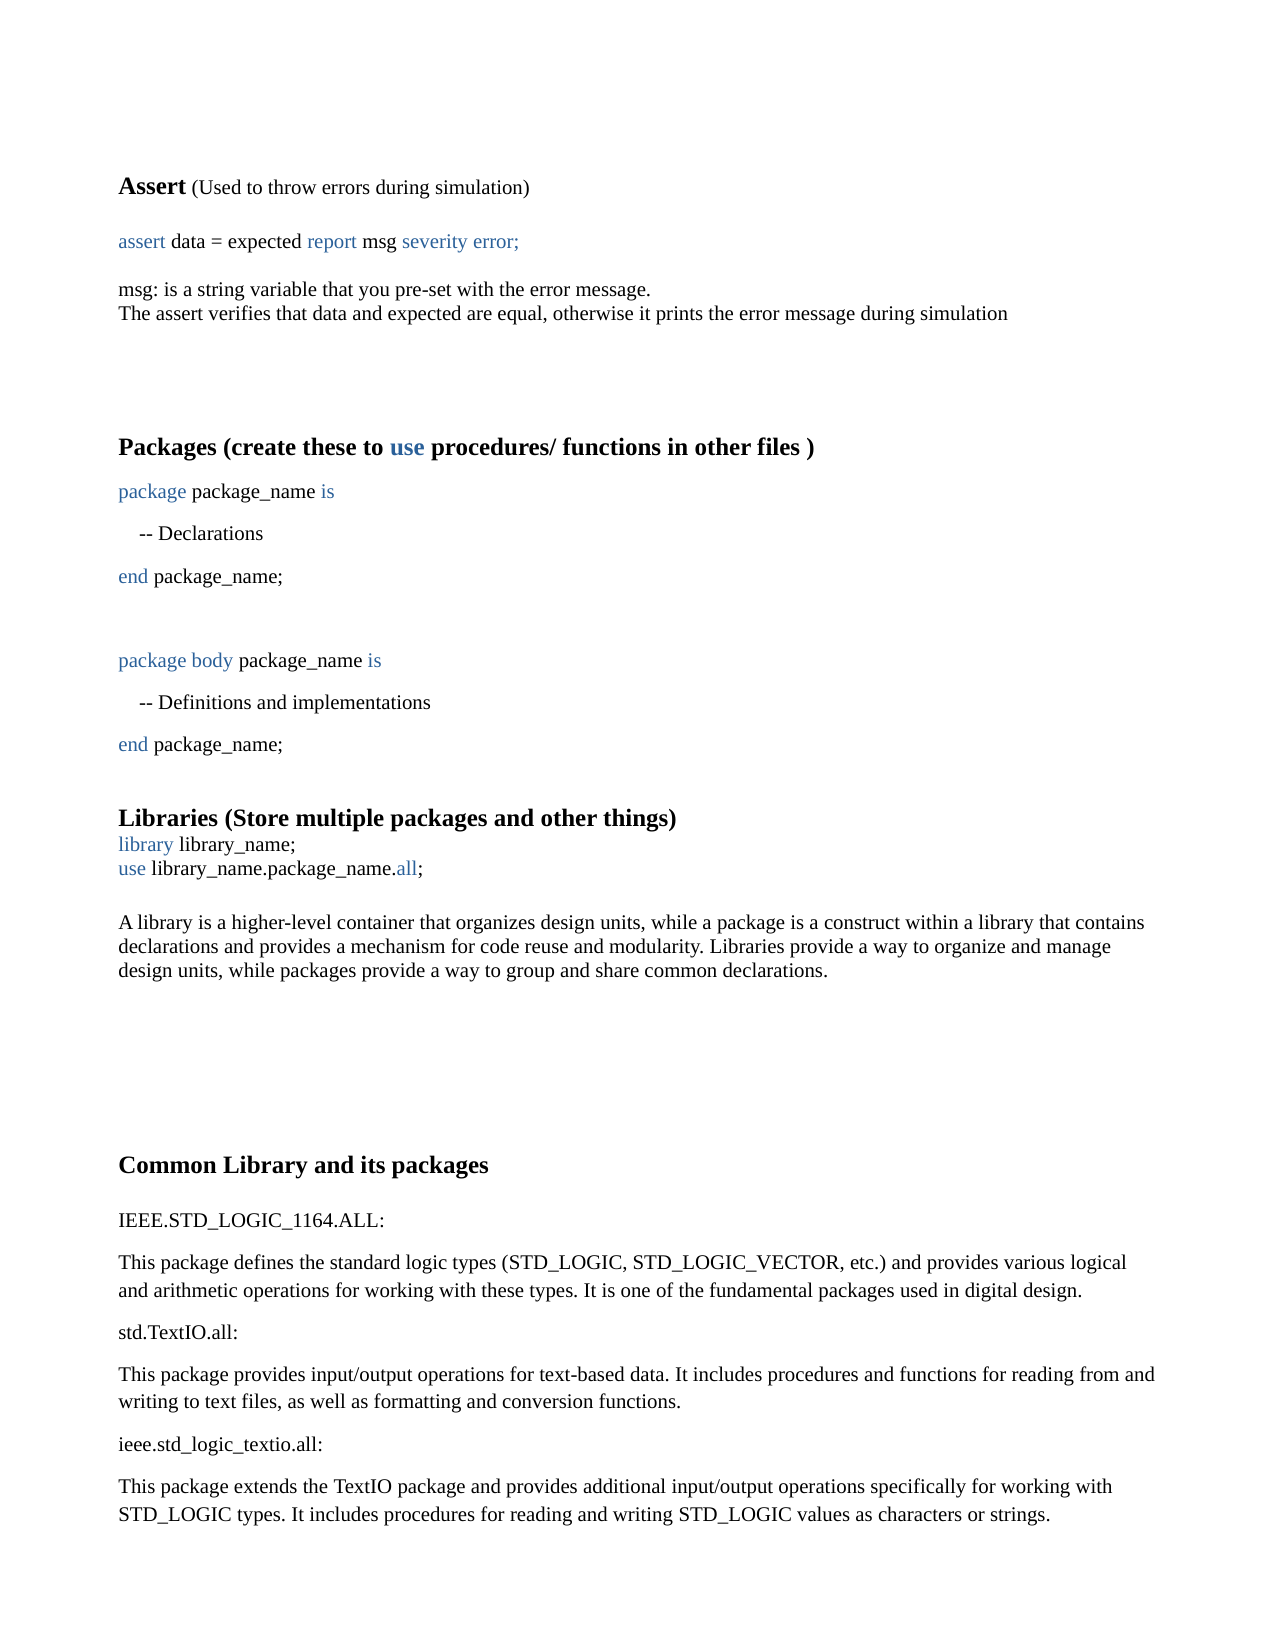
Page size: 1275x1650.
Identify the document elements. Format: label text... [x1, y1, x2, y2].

text Assert (Used to throw errors during simulation) [118, 171, 1157, 200]
text The assert verifies that data and expected are equal, otherwise it prints the error message during simulation [118, 301, 1157, 325]
text use library_name.package_name.all; [118, 856, 1157, 880]
text library library_name; [118, 832, 1157, 856]
text package package_name is [118, 479, 1157, 503]
text -- Definitions and implementations [118, 690, 1157, 714]
text end package_name; [118, 563, 1157, 588]
text IEEE.STD_LOGIC_1164.ALL: [118, 1208, 1157, 1232]
text This package defines the standard logic types (STD_LOGIC, STD_LOGIC_VECTOR, etc.) and provides various logical and arithmetic operations for working with these types. It is one of the fundamental packages used in digital design. [118, 1250, 1157, 1302]
text ieee.std_logic_textio.all: [118, 1432, 1157, 1456]
text This package extends the TextIO package and provides additional input/output operations specifically for working with STD_LOGIC types. It includes procedures for reading and writing STD_LOGIC values as characters or strings. [118, 1474, 1157, 1526]
text package body package_name is [118, 648, 1157, 672]
text -- Declarations [118, 521, 1157, 545]
text Common Library and its packages [118, 1150, 1157, 1179]
text std.TextIO.all: [118, 1320, 1157, 1344]
text This package provides input/output operations for text-based data. It includes procedures and functions for reading from and writing to text files, as well as formatting and conversion functions. [118, 1362, 1157, 1413]
text Libraries (Store multiple packages and other things) [118, 803, 1157, 832]
text A library is a higher-level container that organizes design units, while a package is a construct within a library that contains declarations and provides a mechanism for code reuse and modularity. Libraries provide a way to organize and manage design units, while packages provide a way to group and share common declarations. [118, 909, 1157, 982]
text assert data = expected report msg severity error; [118, 229, 1157, 253]
text end package_name; [118, 732, 1157, 756]
text msg: is a string variable that you pre-set with the error message. [118, 277, 1157, 301]
text Packages (create these to use procedures/ functions in other files ) [118, 432, 1157, 460]
